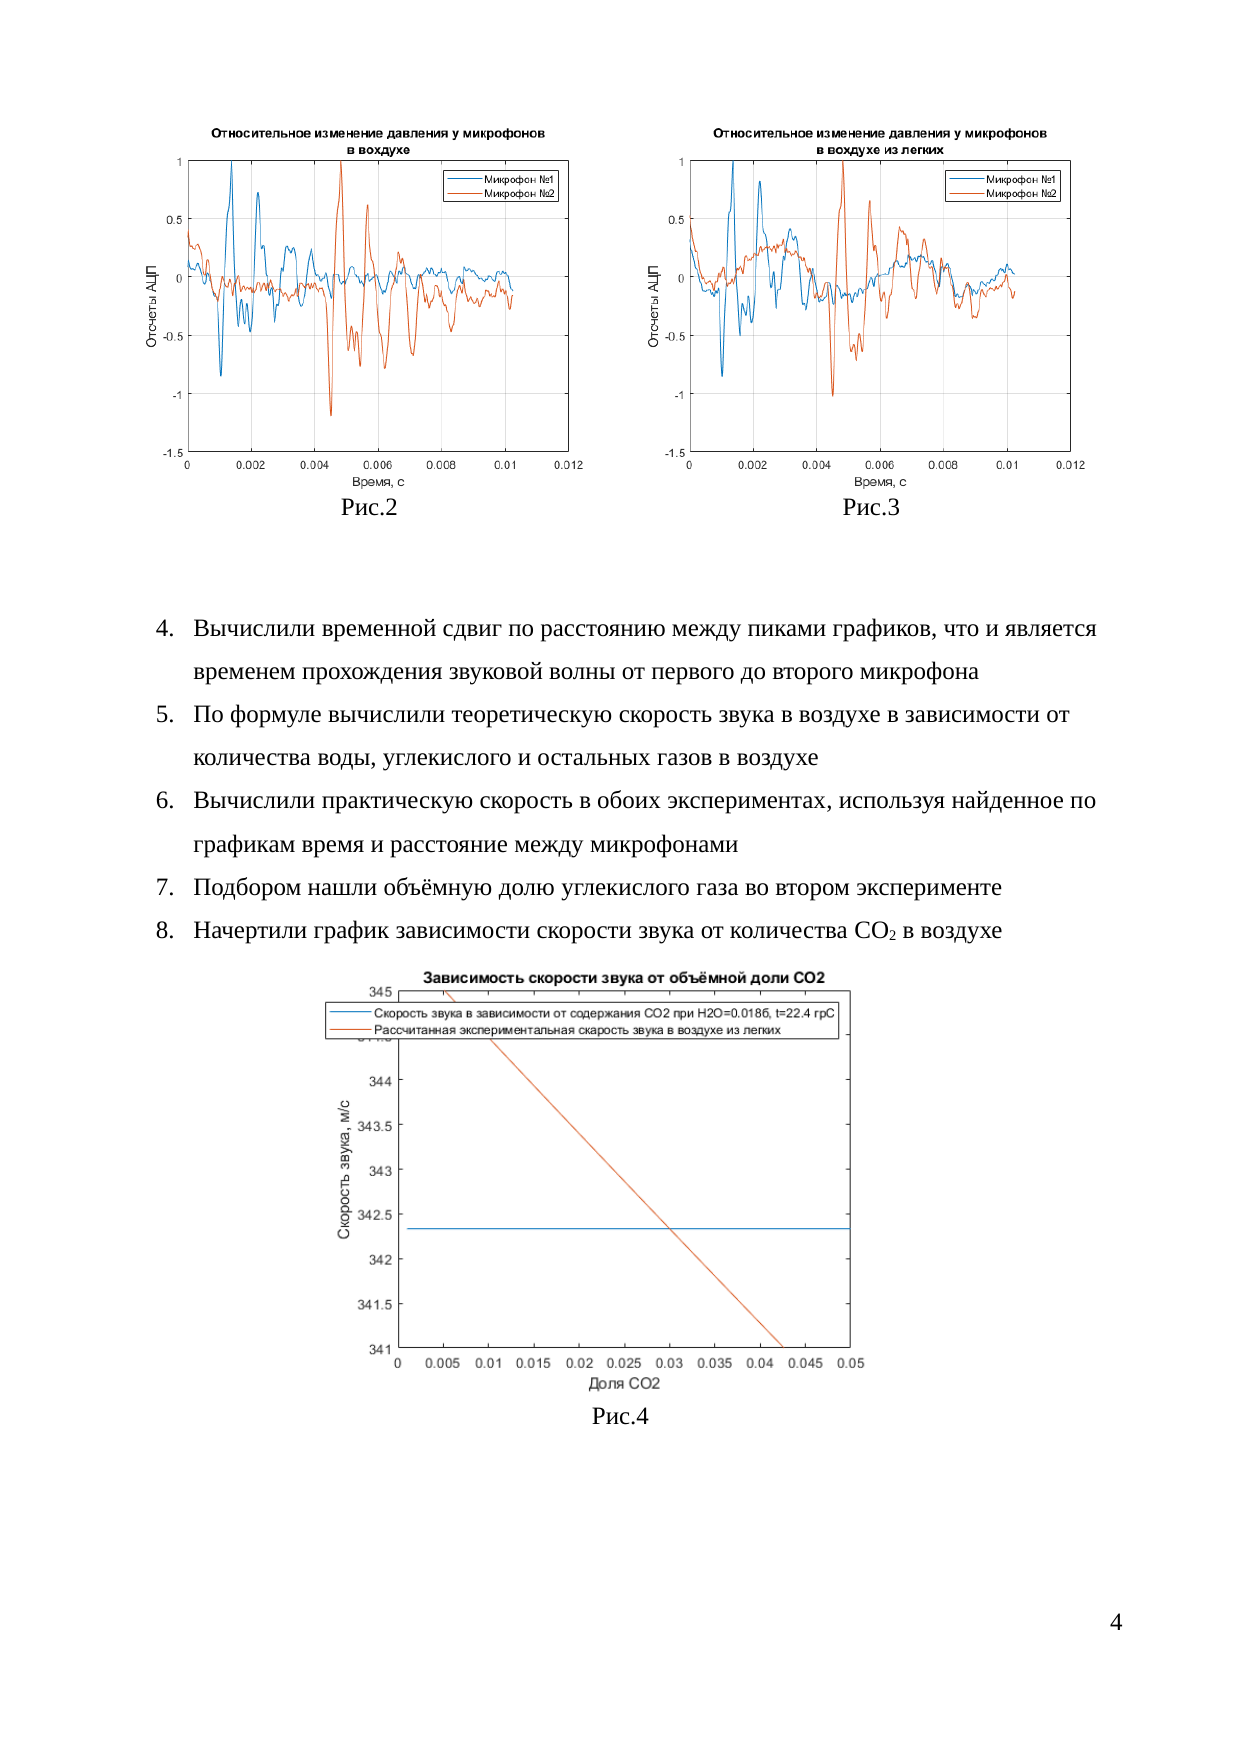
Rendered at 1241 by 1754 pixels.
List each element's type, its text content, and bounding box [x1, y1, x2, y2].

list Вычислили практическую скорость в обоих экспериментах, используя найденное по графикам время и расстояние между микрофонами [156, 786, 1122, 857]
table_header Рис.2 [118, 118, 620, 556]
list По формуле вычислили теоретическую скорость звука в воздухе в зависимости от количества воды, углекислого и остальных газов в воздухе [156, 699, 1122, 771]
picture [322, 958, 906, 1396]
table_header Рис.3 [620, 118, 1122, 556]
list Подбором нашли объёмную долю углекислого газа во втором эксперименте [156, 872, 1122, 901]
picture [123, 123, 615, 492]
text Рис.4 [118, 1401, 1122, 1430]
picture [625, 123, 1117, 492]
list Вычислили временной сдвиг по расстоянию между пиками графиков, что и является временем прохождения звуковой волны от первого до второго микрофона [156, 613, 1122, 685]
list Начертили график зависимости скорости звука от количества CO2 в воздухе [156, 915, 1122, 944]
